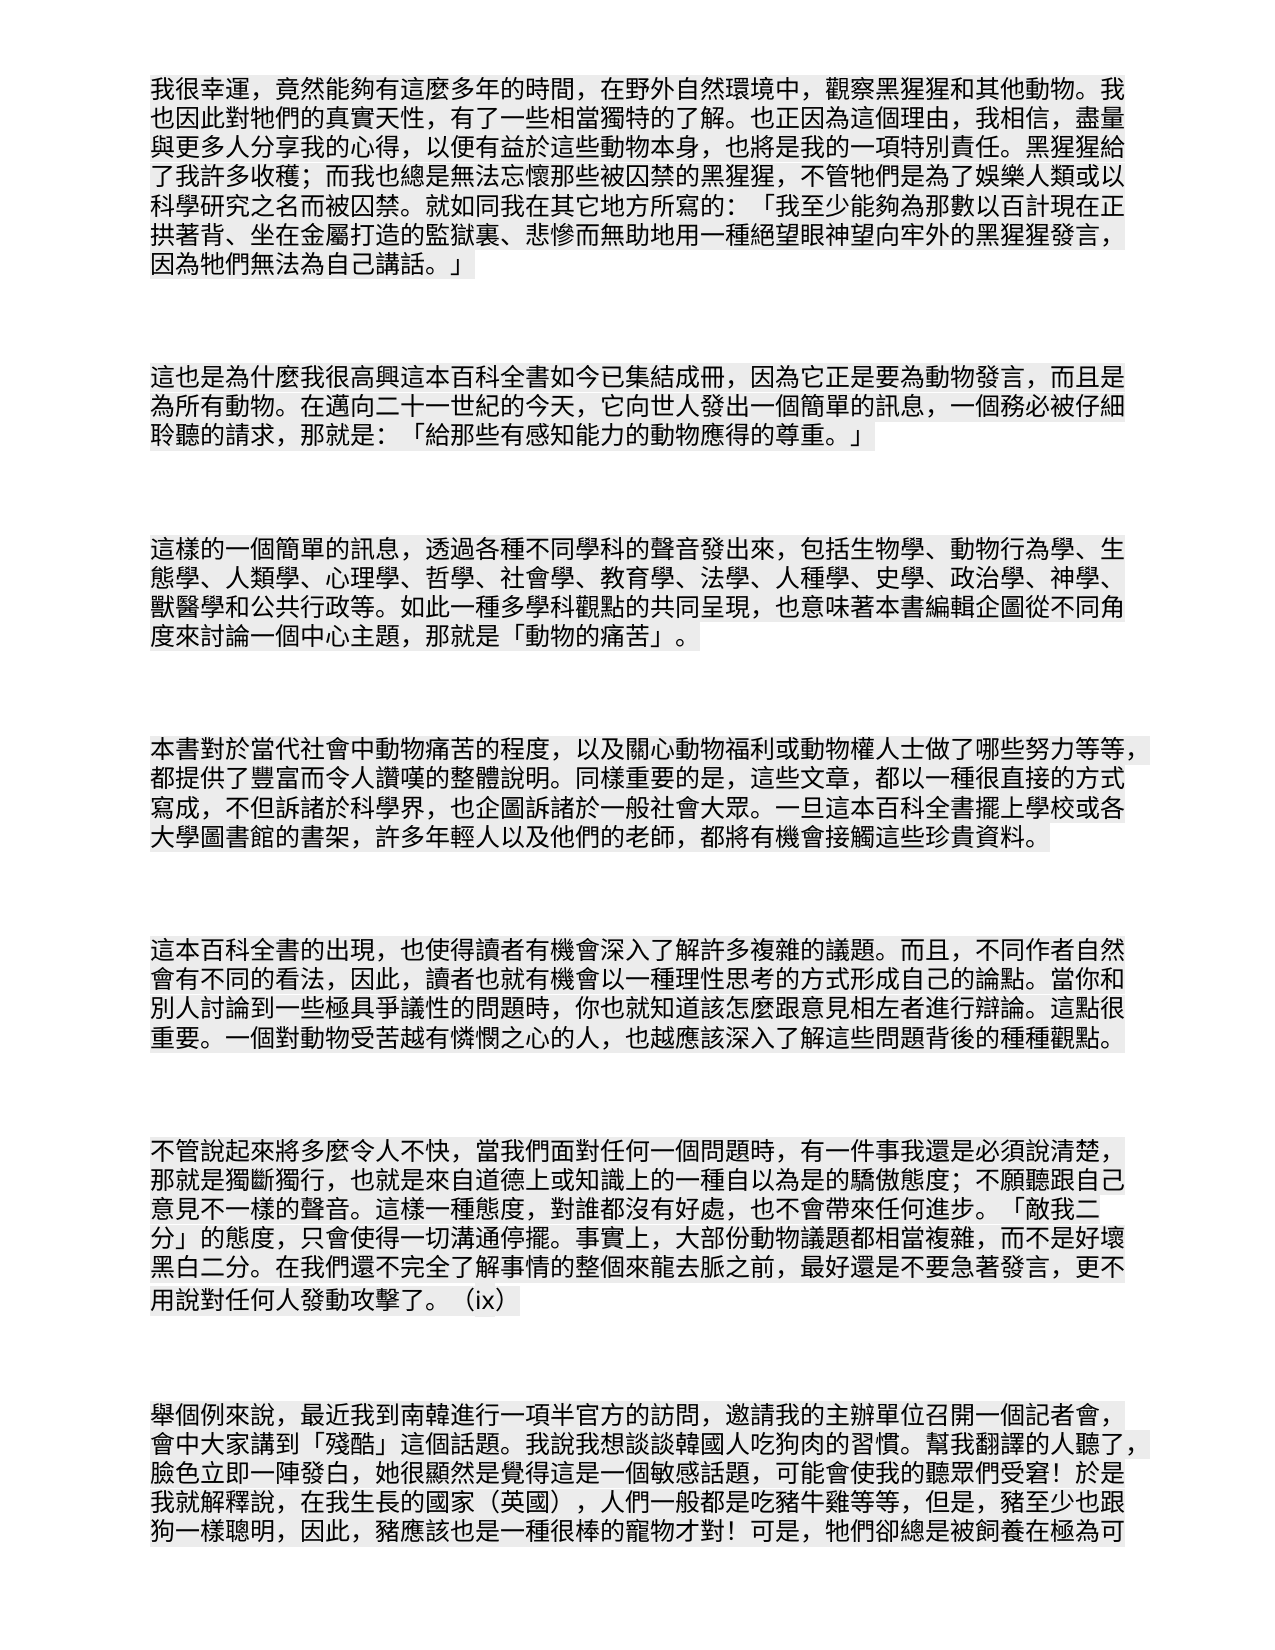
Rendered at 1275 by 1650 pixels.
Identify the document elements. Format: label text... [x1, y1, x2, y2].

text 這樣的一個簡單的訊息，透過各種不同學科的聲音發出來，包括生物學、動物行為學、生態學、人類學、心理學、哲學、社會學、教育學、法學、人種學、史學、政治學、神學、獸醫學和公共行政等。如此一種多學科觀點的共同呈現，也意味著本書編輯企圖從不同角度來討論一個中心主題，那就是「動物的痛苦」。 [150, 535, 1125, 651]
text 舉個例來說，最近我到南韓進行一項半官方的訪問，邀請我的主辦單位召開一個記者會，會中大家講到「殘酷」這個話題。我說我想談談韓國人吃狗肉的習慣。幫我翻譯的人聽了，臉色立即一陣發白，她很顯然是覺得這是一個敏感話題，可能會使我的聽眾們受窘！於是我就解釋說，在我生長的國家（英國），人們一般都是吃豬牛雞等等，但是，豬至少也跟狗一樣聰明，因此，豬應該也是一種很棒的寵物才對！可是，牠們卻總是被飼養在極為可怕的環境裏。 [150, 1401, 1125, 1547]
text 這本百科全書的出現，也使得讀者有機會深入了解許多複雜的議題。而且，不同作者自然會有不同的看法，因此，讀者也就有機會以一種理性思考的方式形成自己的論點。當你和別人討論到一些極具爭議性的問題時，你也就知道該怎麼跟意見相左者進行辯論。這點很重要。一個對動物受苦越有憐憫之心的人，也越應該深入了解這些問題背後的種種觀點。 [150, 936, 1125, 1053]
text 不管說起來將多麼令人不快，當我們面對任何一個問題時，有一件事我還是必須說清楚，那就是獨斷獨行，也就是來自道德上或知識上的一種自以為是的驕傲態度；不願聽跟自己意見不一樣的聲音。這樣一種態度，對誰都沒有好處，也不會帶來任何進步。「敵我二分」的態度，只會使得一切溝通停擺。事實上，大部份動物議題都相當複雜，而不是好壞黑白二分。在我們還不完全了解事情的整個來龍去脈之前，最好還是不要急著發言，更不用說對任何人發動攻擊了。（ix） [150, 1137, 1125, 1317]
text 這也是為什麼我很高興這本百科全書如今已集結成冊，因為它正是要為動物發言，而且是為所有動物。在邁向二十一世紀的今天，它向世人發出一個簡單的訊息，一個務必被仔細聆聽的請求，那就是：「給那些有感知能力的動物應得的尊重。」 [150, 363, 1125, 451]
text 本書對於當代社會中動物痛苦的程度，以及關心動物福利或動物權人士做了哪些努力等等，都提供了豐富而令人讚嘆的整體說明。同樣重要的是，這些文章，都以一種很直接的方式寫成，不但訴諸於科學界，也企圖訴諸於一般社會大眾。一旦這本百科全書擺上學校或各大學圖書館的書架，許多年輕人以及他們的老師，都將有機會接觸這些珍貴資料。 [150, 736, 1125, 852]
text 我很幸運，竟然能夠有這麼多年的時間，在野外自然環境中，觀察黑猩猩和其他動物。我也因此對牠們的真實天性，有了一些相當獨特的了解。也正因為這個理由，我相信，盡量與更多人分享我的心得，以便有益於這些動物本身，也將是我的一項特別責任。黑猩猩給了我許多收穫；而我也總是無法忘懷那些被囚禁的黑猩猩，不管牠們是為了娛樂人類或以科學研究之名而被囚禁。就如同我在其它地方所寫的：「我至少能夠為那數以百計現在正拱著背、坐在金屬打造的監獄裏、悲慘而無助地用一種絕望眼神望向牢外的黑猩猩發言，因為牠們無法為自己講話。」 [150, 75, 1125, 279]
